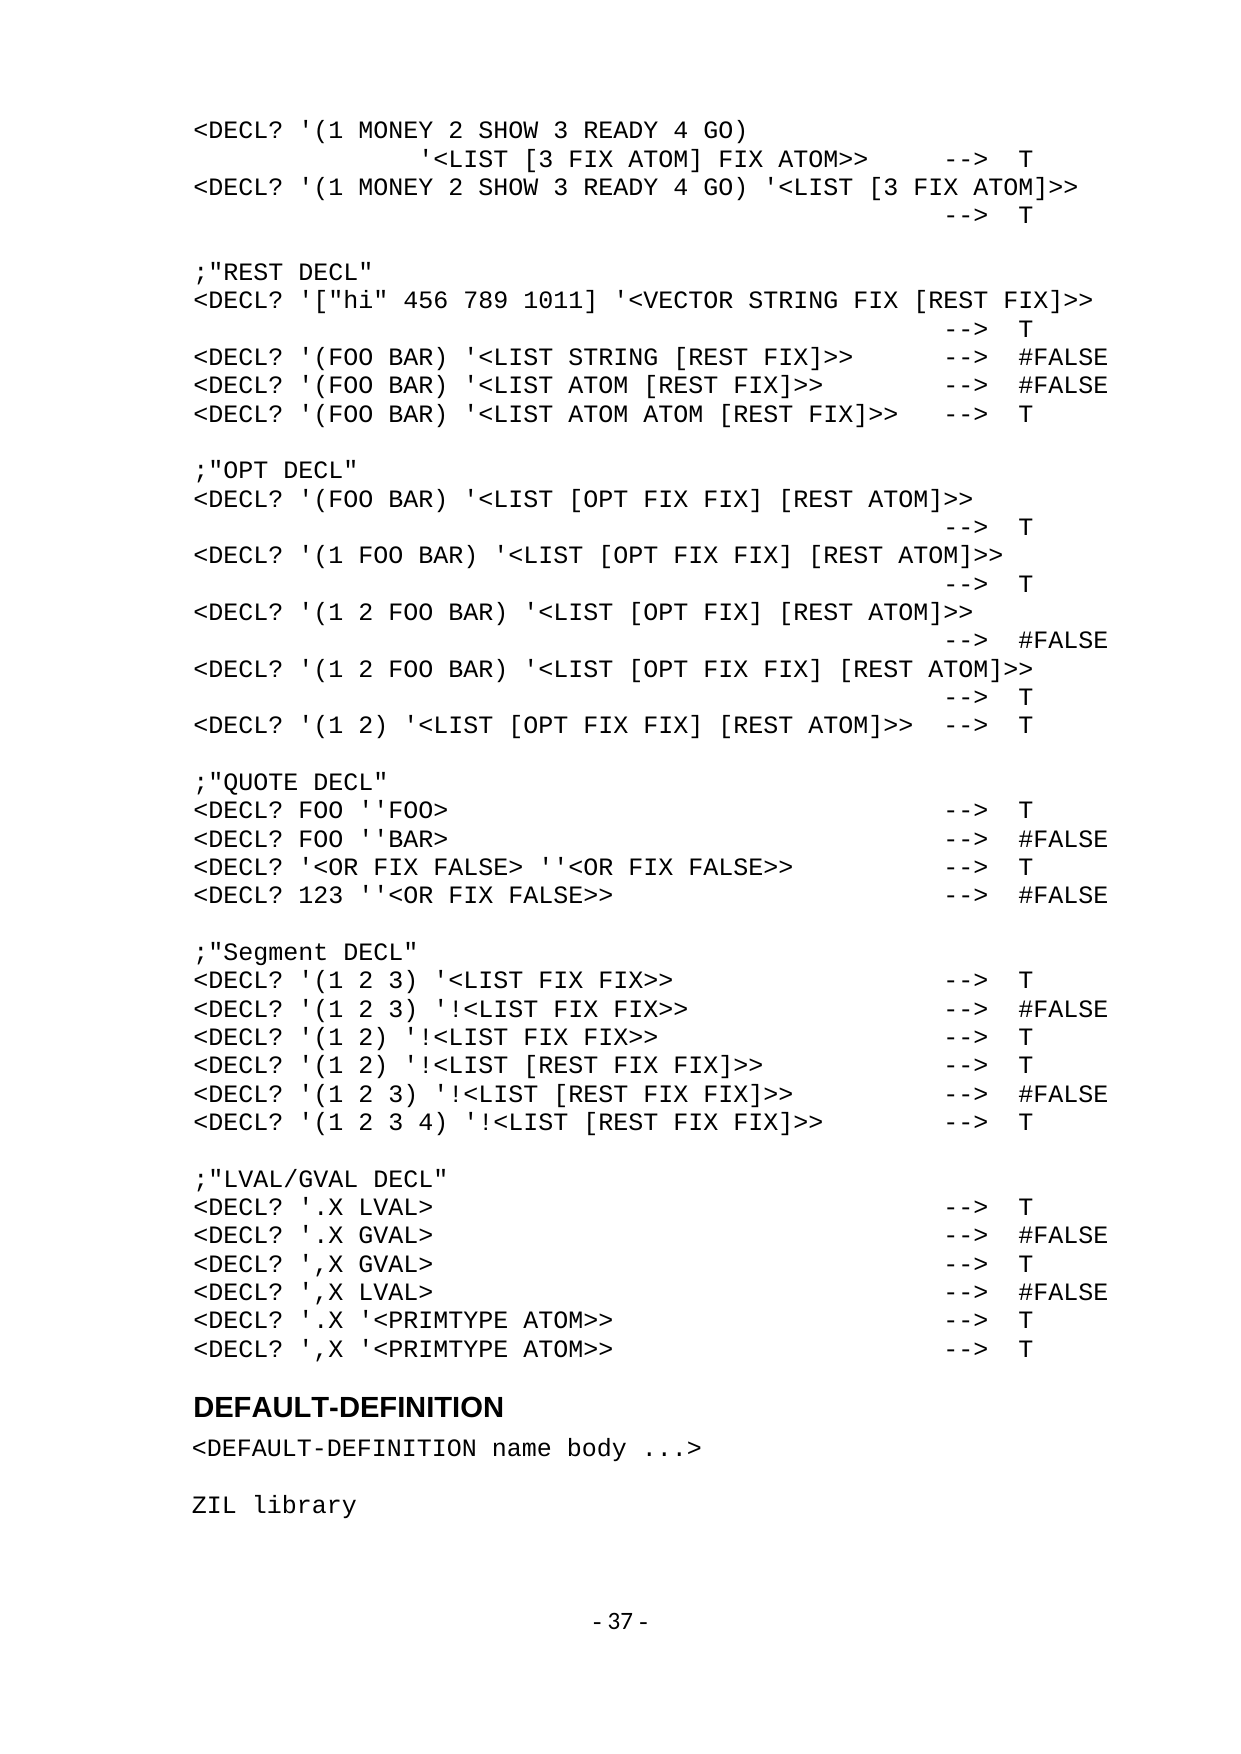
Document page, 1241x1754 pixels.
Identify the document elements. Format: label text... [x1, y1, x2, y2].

subtitle DEFAULT-DEFINITION [118, 1390, 1122, 1423]
text <DECL? '(1 MONEY 2 SHOW 3 READY 4 GO) '<LIST [3 FIX ATOM] FIX ATOM>> --> T <DECL? '(1 MONEY 2 SHOW 3 READY 4 GO) '<LIST [3 FIX ATOM]>> --> T ;"REST DECL" <DECL? '["hi" 456 789 1011] '<VECTOR STRING FIX [REST FIX]>> --> T <DECL? '(FOO BAR) '<LIST STRING [REST FIX]>> --> #FALSE <DECL? '(FOO BAR) '<LIST ATOM [REST FIX]>> --> #FALSE <DECL? '(FOO BAR) '<LIST ATOM ATOM [REST FIX]>> --> T ;"OPT DECL" <DECL? '(FOO BAR) '<LIST [OPT FIX FIX] [REST ATOM]>> --> T <DECL? '(1 FOO BAR) '<LIST [OPT FIX FIX] [REST ATOM]>> --> T <DECL? '(1 2 FOO BAR) '<LIST [OPT FIX] [REST ATOM]>> --> #FALSE <DECL? '(1 2 FOO BAR) '<LIST [OPT FIX FIX] [REST ATOM]>> --> T <DECL? '(1 2) '<LIST [OPT FIX FIX] [REST ATOM]>> --> T ;"QUOTE DECL" <DECL? FOO ''FOO> --> T <DECL? FOO ''BAR> --> #FALSE <DECL? '<OR FIX FALSE> ''<OR FIX FALSE>> --> T <DECL? 123 ''<OR FIX FALSE>> --> #FALSE ;"Segment DECL" <DECL? '(1 2 3) '<LIST FIX FIX>> --> T <DECL? '(1 2 3) '!<LIST FIX FIX>> --> #FALSE <DECL? '(1 2) '!<LIST FIX FIX>> --> T <DECL? '(1 2) '!<LIST [REST FIX FIX]>> --> T <DECL? '(1 2 3) '!<LIST [REST FIX FIX]>> --> #FALSE <DECL? '(1 2 3 4) '!<LIST [REST FIX FIX]>> --> T ;"LVAL/GVAL DECL" <DECL? '.X LVAL> --> T <DECL? '.X GVAL> --> #FALSE <DECL? ',X GVAL> --> T <DECL? ',X LVAL> --> #FALSE <DECL? '.X '<PRIMTYPE ATOM>> --> T <DECL? ',X '<PRIMTYPE ATOM>> --> T [118, 118, 1122, 1365]
text <DEFAULT-DEFINITION name body ...> [192, 1436, 1122, 1464]
text ZIL library [192, 1492, 1122, 1521]
